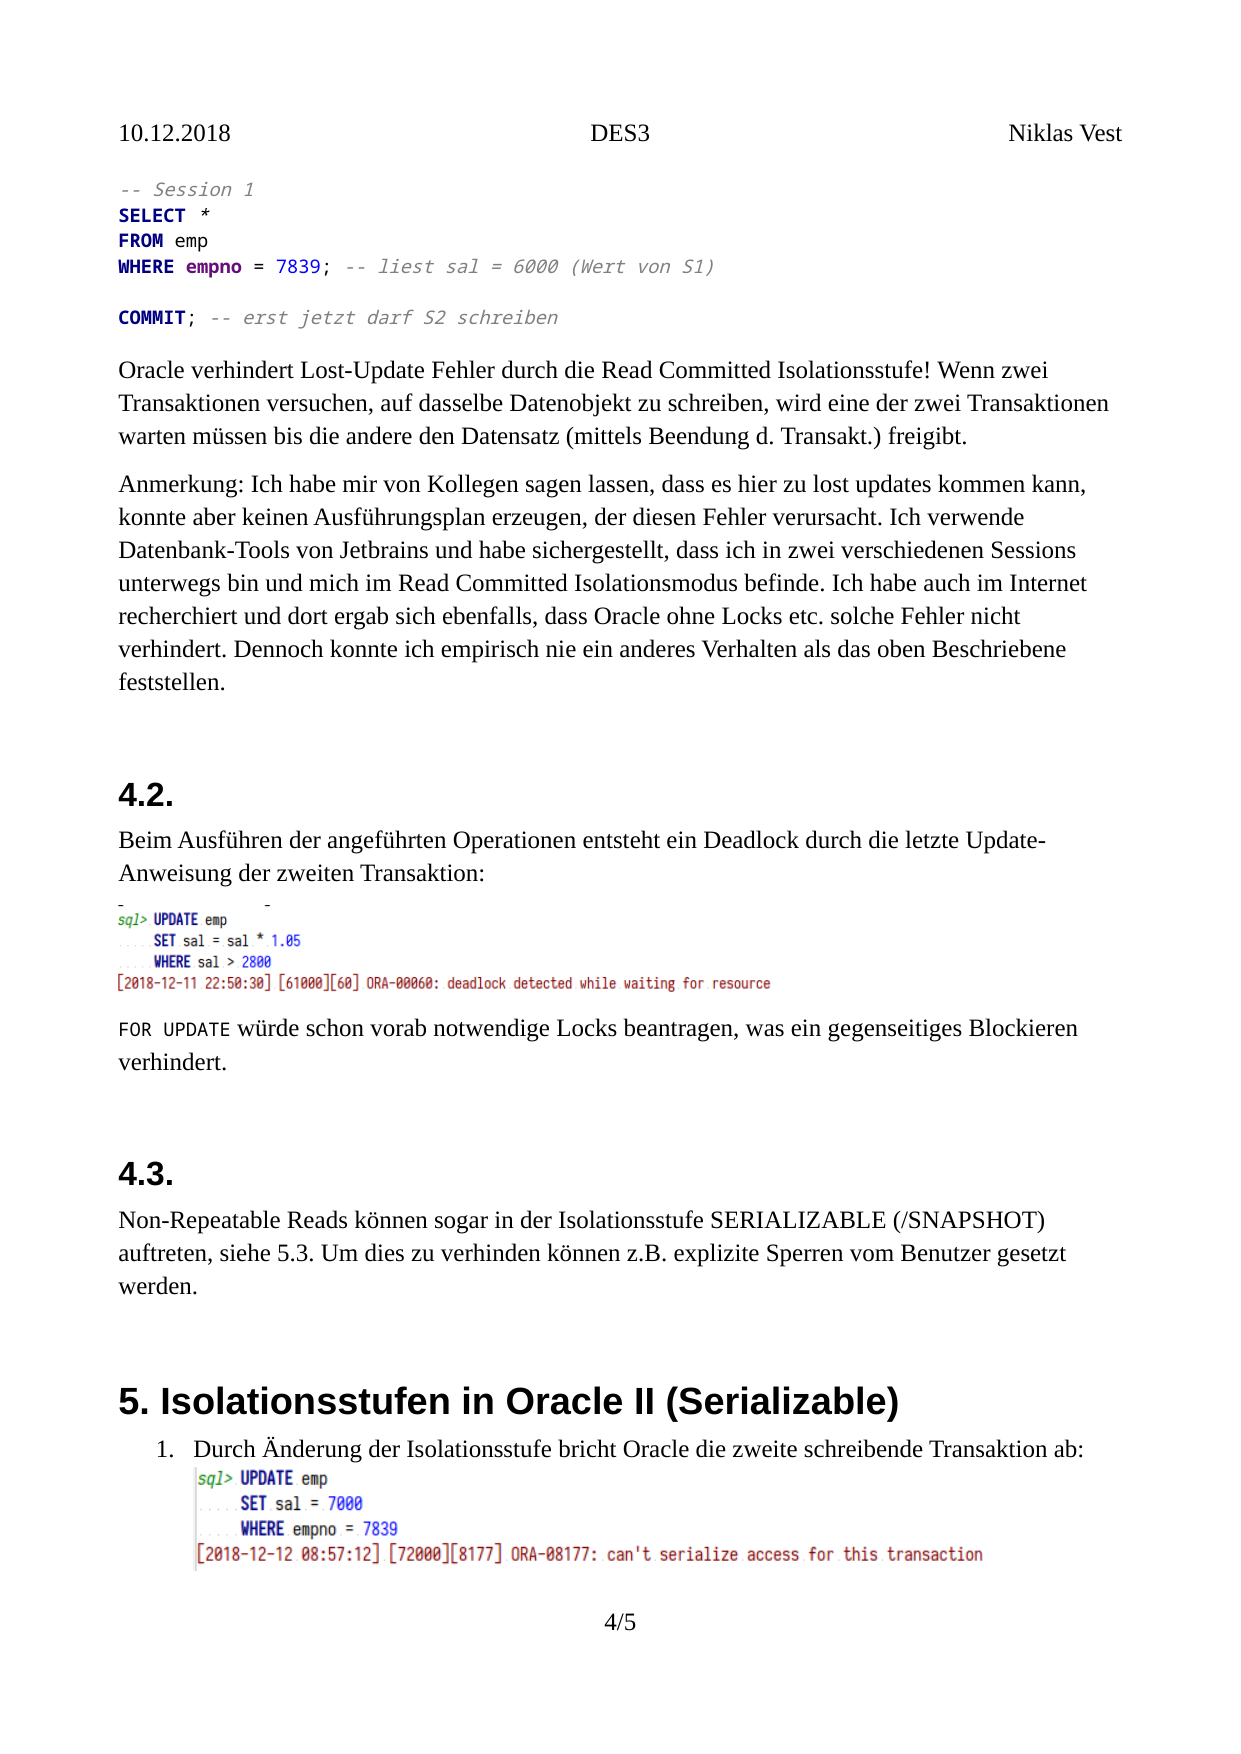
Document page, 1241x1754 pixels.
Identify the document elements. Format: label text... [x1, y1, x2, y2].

text SELECT * [118, 202, 1122, 227]
picture [118, 905, 779, 995]
text FROM emp [118, 227, 1122, 253]
text Oracle verhindert Lost-Update Fehler durch die Read Committed Isolationsstufe! Wenn zwei Transaktionen versuchen, auf dasselbe Datenobjekt zu schreiben, wird eine der zwei Transaktionen warten müssen bis die andere den Datensatz (mittels Beendung d. Transakt.) freigibt. [118, 355, 1122, 450]
subtitle 4.2. [118, 774, 1122, 813]
text -- Session 1 [118, 176, 1122, 202]
picture [193, 1467, 993, 1571]
list Durch Änderung der Isolationsstufe bricht Oracle die zweite schreibende Transaktion ab: [156, 1434, 1122, 1571]
text Anmerkung: Ich habe mir von Kollegen sagen lassen, dass es hier zu lost updates kommen kann, konnte aber keinen Ausführungsplan erzeugen, der diesen Fehler verursacht. Ich verwende Datenbank-Tools von Jetbrains und habe sichergestellt, dass ich in zwei verschiedenen Sessions unterwegs bin und mich im Read Committed Isolationsmodus befinde. Ich habe auch im Internet recherchiert und dort ergab sich ebenfalls, dass Oracle ohne Locks etc. solche Fehler nicht verhindert. Dennoch konnte ich empirisch nie ein anderes Verhalten als das oben Beschriebene feststellen. [118, 469, 1122, 696]
text Non-Repeatable Reads können sogar in der Isolationsstufe SERIALIZABLE (/SNAPSHOT) auftreten, siehe 5.3. Um dies zu verhinden können z.B. explizite Sperren vom Benutzer gesetzt werden. [118, 1205, 1122, 1299]
text WHERE empno = 7839; -- liest sal = 6000 (Wert von S1) [118, 253, 1122, 278]
text FOR UPDATE würde schon vorab notwendige Locks beantragen, was ein gegenseitiges Blockieren verhindert. [118, 1013, 1122, 1075]
subtitle 4.3. [118, 1154, 1122, 1193]
text COMMIT; -- erst jetzt darf S2 schreiben [118, 304, 1122, 329]
text Beim Ausführen der angeführten Operationen entsteht ein Deadlock durch die letzte Update-Anweisung der zweiten Transaktion: [118, 825, 1122, 887]
subtitle 5. Isolationsstufen in Oracle II (Serializable) [118, 1378, 1122, 1422]
